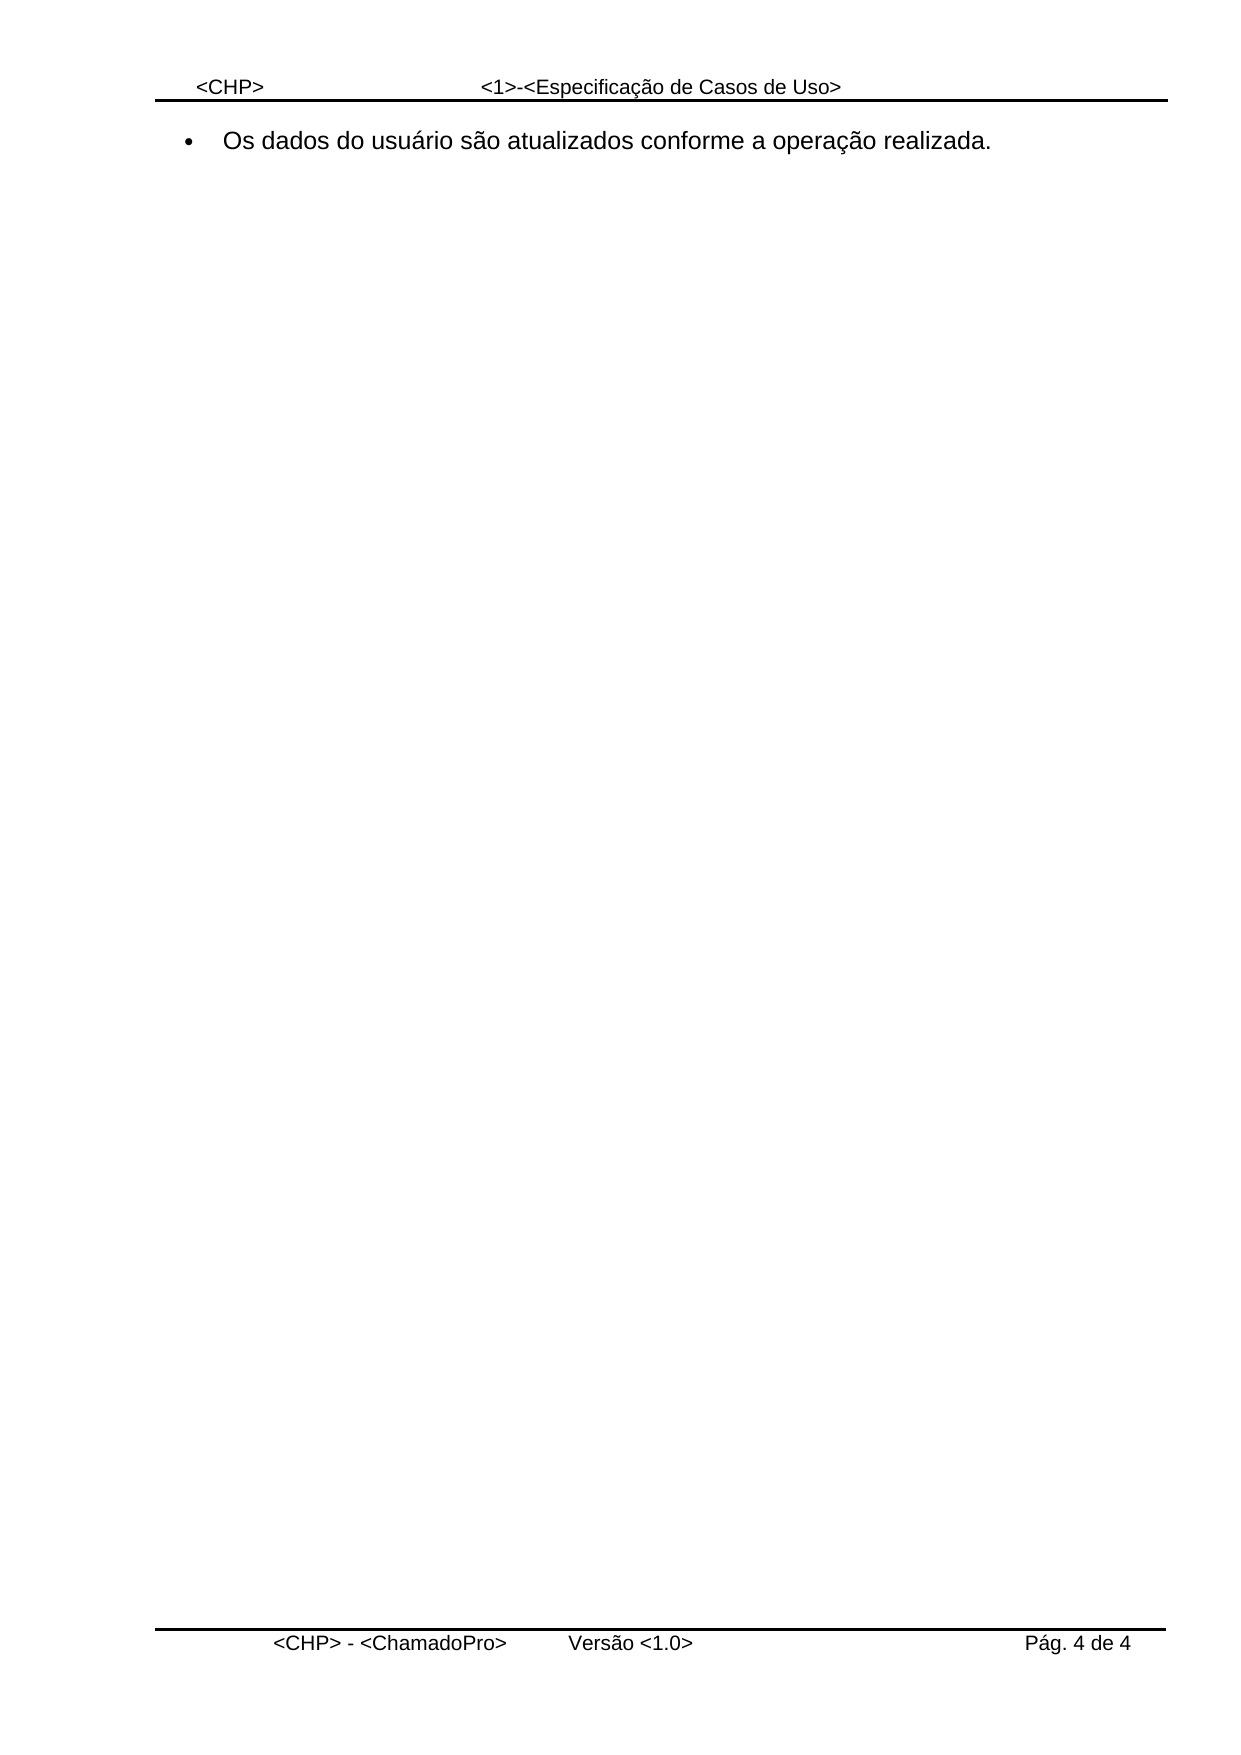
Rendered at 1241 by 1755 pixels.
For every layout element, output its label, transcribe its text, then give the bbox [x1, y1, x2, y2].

list Os dados do usuário são atualizados conforme a operação realizada. [185, 126, 1152, 155]
